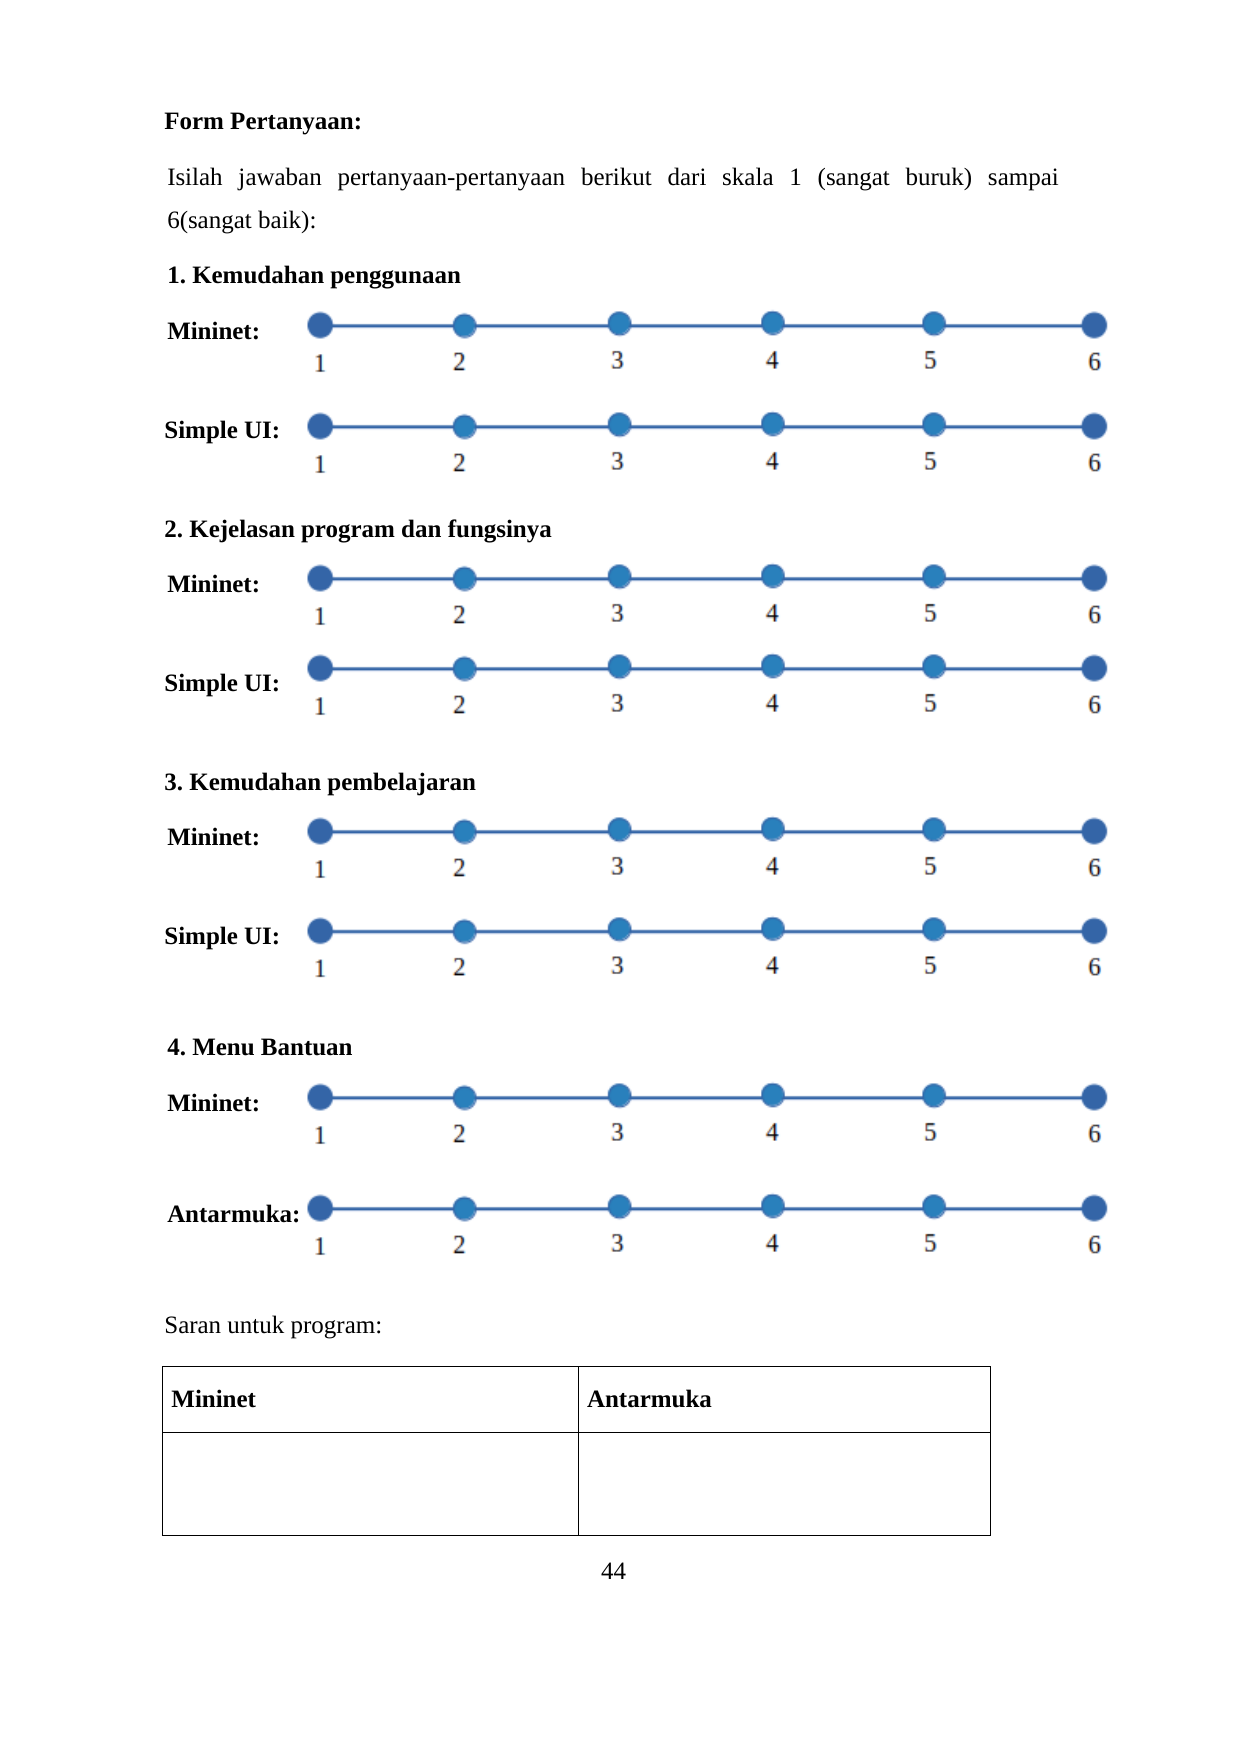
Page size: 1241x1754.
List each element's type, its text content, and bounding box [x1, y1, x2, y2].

text Mininet: [167, 1088, 300, 1117]
picture [300, 813, 1123, 886]
text Mininet: [167, 569, 300, 598]
text Antarmuka: [167, 1199, 300, 1228]
picture [300, 1190, 1123, 1263]
table_cell [163, 1433, 578, 1535]
text Form Pertanyaan: [164, 106, 1059, 135]
table_cell [579, 1433, 990, 1535]
text Mininet: [167, 316, 300, 345]
text Isilah jawaban pertanyaan-pertanyaan berikut dari skala 1 (sangat buruk) sampai 6(sangat baik): [167, 162, 1059, 234]
text Saran untuk program: [164, 1311, 1059, 1339]
text Simple UI: [164, 878, 1059, 950]
text 1. Kemudahan penggunaan [167, 261, 1059, 289]
text Simple UI: [164, 625, 1059, 697]
picture [300, 913, 1123, 985]
text Mininet: [167, 822, 300, 851]
text 4. Menu Bantuan [167, 1032, 1059, 1061]
picture [300, 408, 1123, 481]
text 2. Kejelasan program dan fungsinya [164, 471, 1059, 542]
picture [300, 307, 1123, 380]
text 3. Kemudahan pembelajaran [164, 724, 1059, 796]
table_header Mininet [163, 1367, 578, 1432]
table_header Antarmuka [579, 1367, 990, 1432]
picture [300, 1079, 1123, 1152]
text Simple UI: [164, 372, 1059, 444]
picture [300, 650, 1123, 723]
picture [300, 560, 1123, 633]
